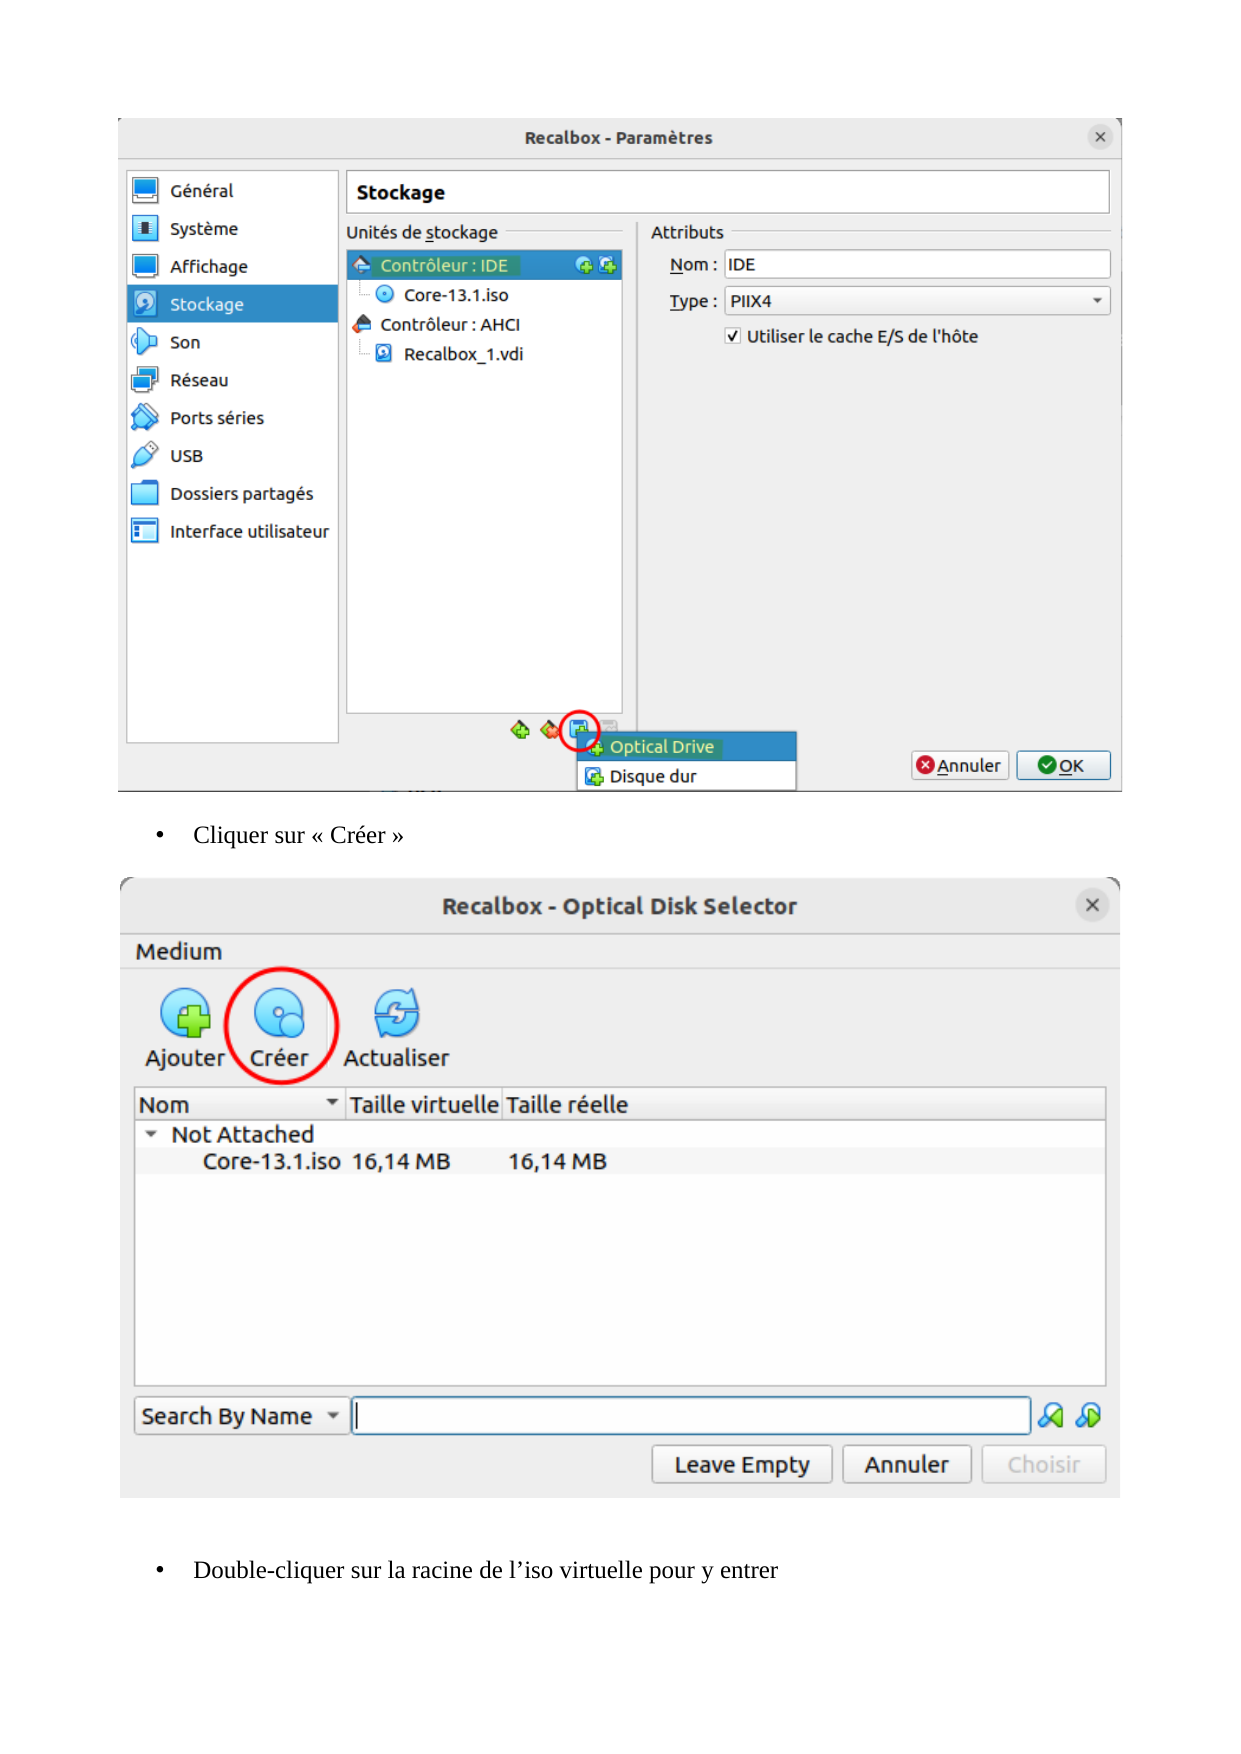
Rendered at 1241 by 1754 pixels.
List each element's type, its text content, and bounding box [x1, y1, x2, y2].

list Double-cliquer sur la racine de l’iso virtuelle pour y entrer [156, 1555, 1122, 1584]
picture [118, 118, 1123, 792]
picture [120, 877, 1121, 1498]
list Cliquer sur « Créer » [156, 820, 1122, 849]
